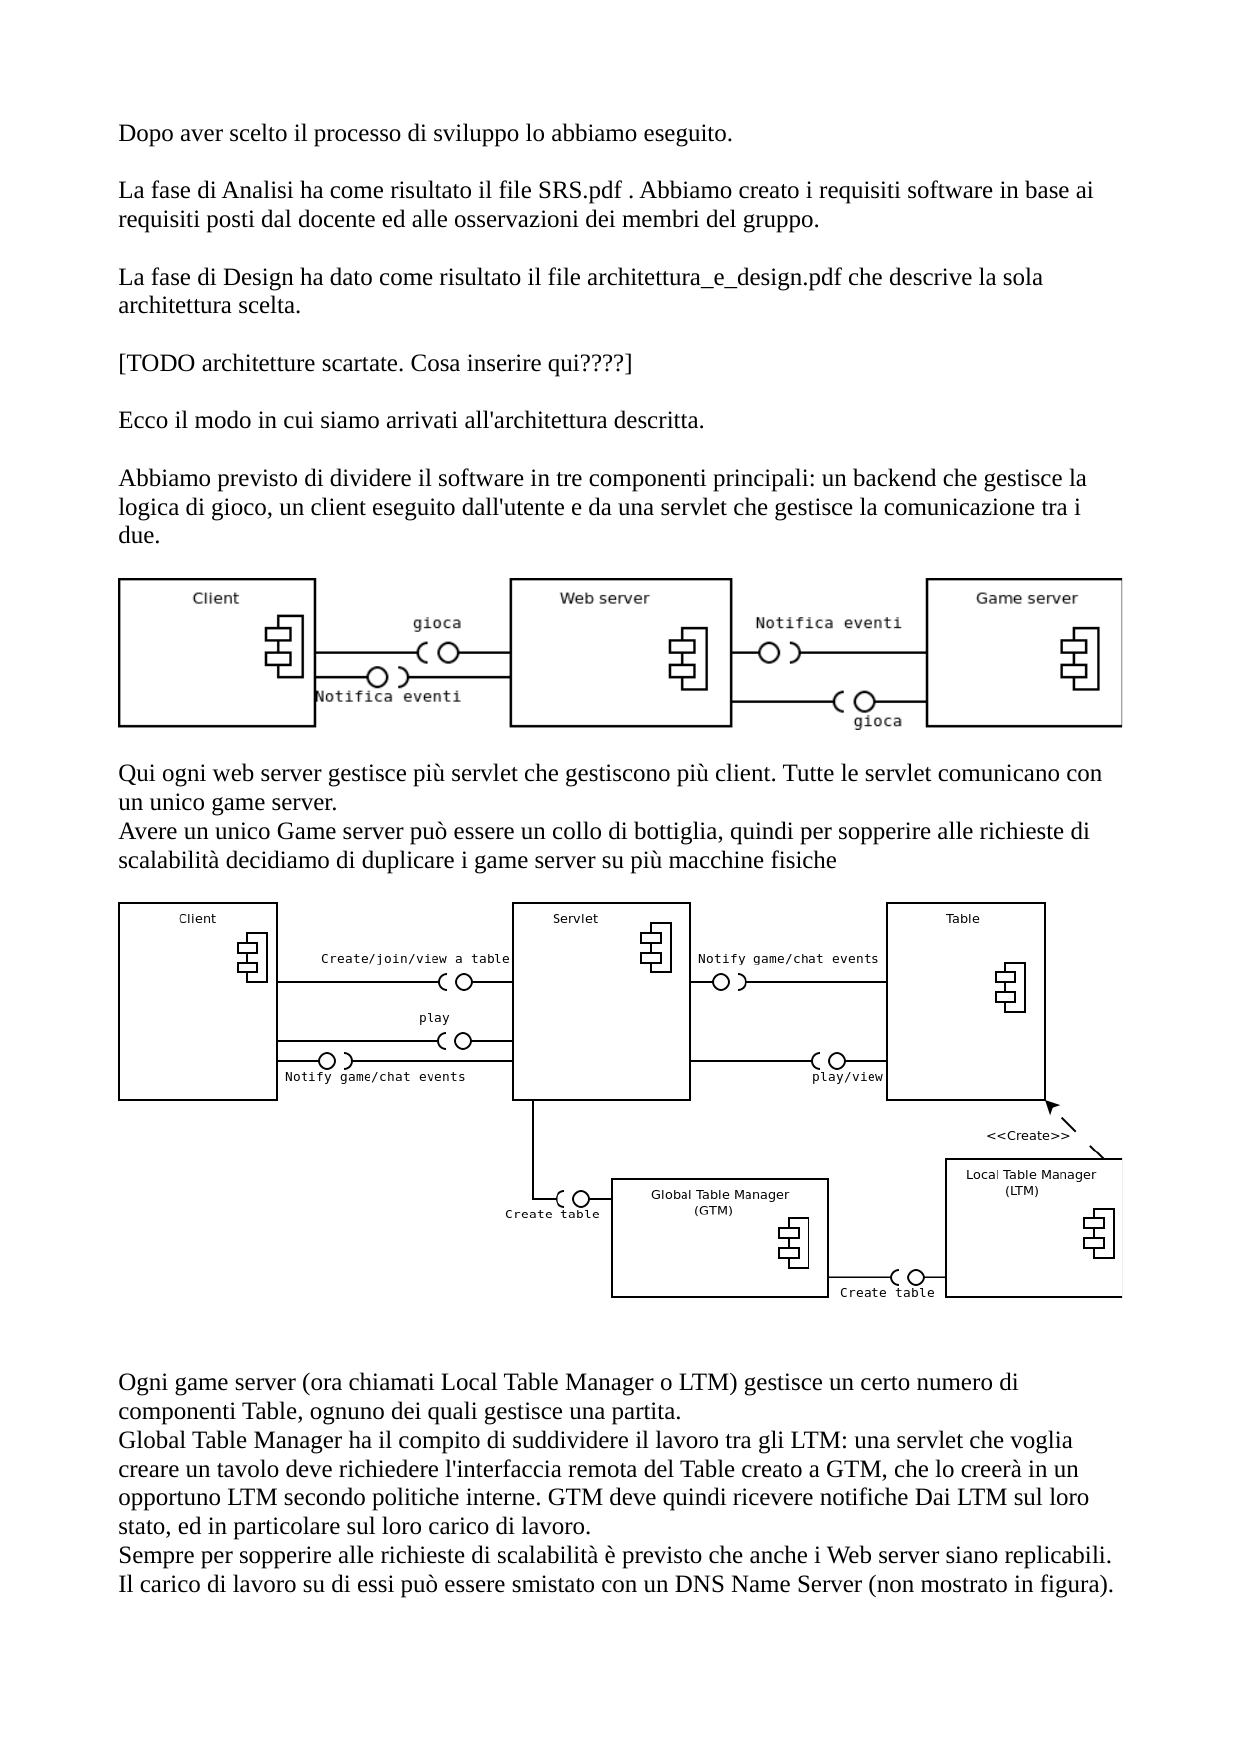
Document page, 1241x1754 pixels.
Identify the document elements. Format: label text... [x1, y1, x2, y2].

text Abbiamo previsto di dividere il software in tre componenti principali: un backend che gestisce la logica di gioco, un client eseguito dall'utente e da una servlet che gestisce la comunicazione tra i due. [118, 463, 1122, 549]
text La fase di Design ha dato come risultato il file architettura_e_design.pdf che descrive la sola architettura scelta. [118, 262, 1122, 319]
text Sempre per sopperire alle richieste di scalabilità è previsto che anche i Web server siano replicabili. Il carico di lavoro su di essi può essere smistato con un DNS Name Server (non mostrato in figura). [118, 1540, 1122, 1597]
text [TODO architetture scartate. Cosa inserire qui????] [118, 348, 1122, 377]
text La fase di Analisi ha come risultato il file SRS.pdf . Abbiamo creato i requisiti software in base ai requisiti posti dal docente ed alle osservazioni dei membri del gruppo. [118, 176, 1122, 233]
text Avere un unico Game server può essere un collo di bottiglia, quindi per sopperire alle richieste di scalabilità decidiamo di duplicare i game server su più macchine fisiche [118, 816, 1122, 873]
picture [118, 578, 1123, 730]
text Ecco il modo in cui siamo arrivati all'architettura descritta. [118, 406, 1122, 434]
text Global Table Manager ha il compito di suddividere il lavoro tra gli LTM: una servlet che voglia creare un tavolo deve richiedere l'interfaccia remota del Table creato a GTM, che lo creerà in un opportuno LTM secondo politiche interne. GTM deve quindi ricevere notifiche Dai LTM sul loro stato, ed in particolare sul loro carico di lavoro. [118, 1425, 1122, 1540]
text Ogni game server (ora chiamati Local Table Manager o LTM) gestisce un certo numero di componenti Table, ognuno dei quali gestisce una partita. [118, 1367, 1122, 1425]
text Qui ogni web server gestisce più servlet che gestiscono più client. Tutte le servlet comunicano con un unico game server. [118, 758, 1122, 816]
text Dopo aver scelto il processo di sviluppo lo abbiamo eseguito. [118, 118, 1122, 147]
picture [118, 902, 1123, 1339]
